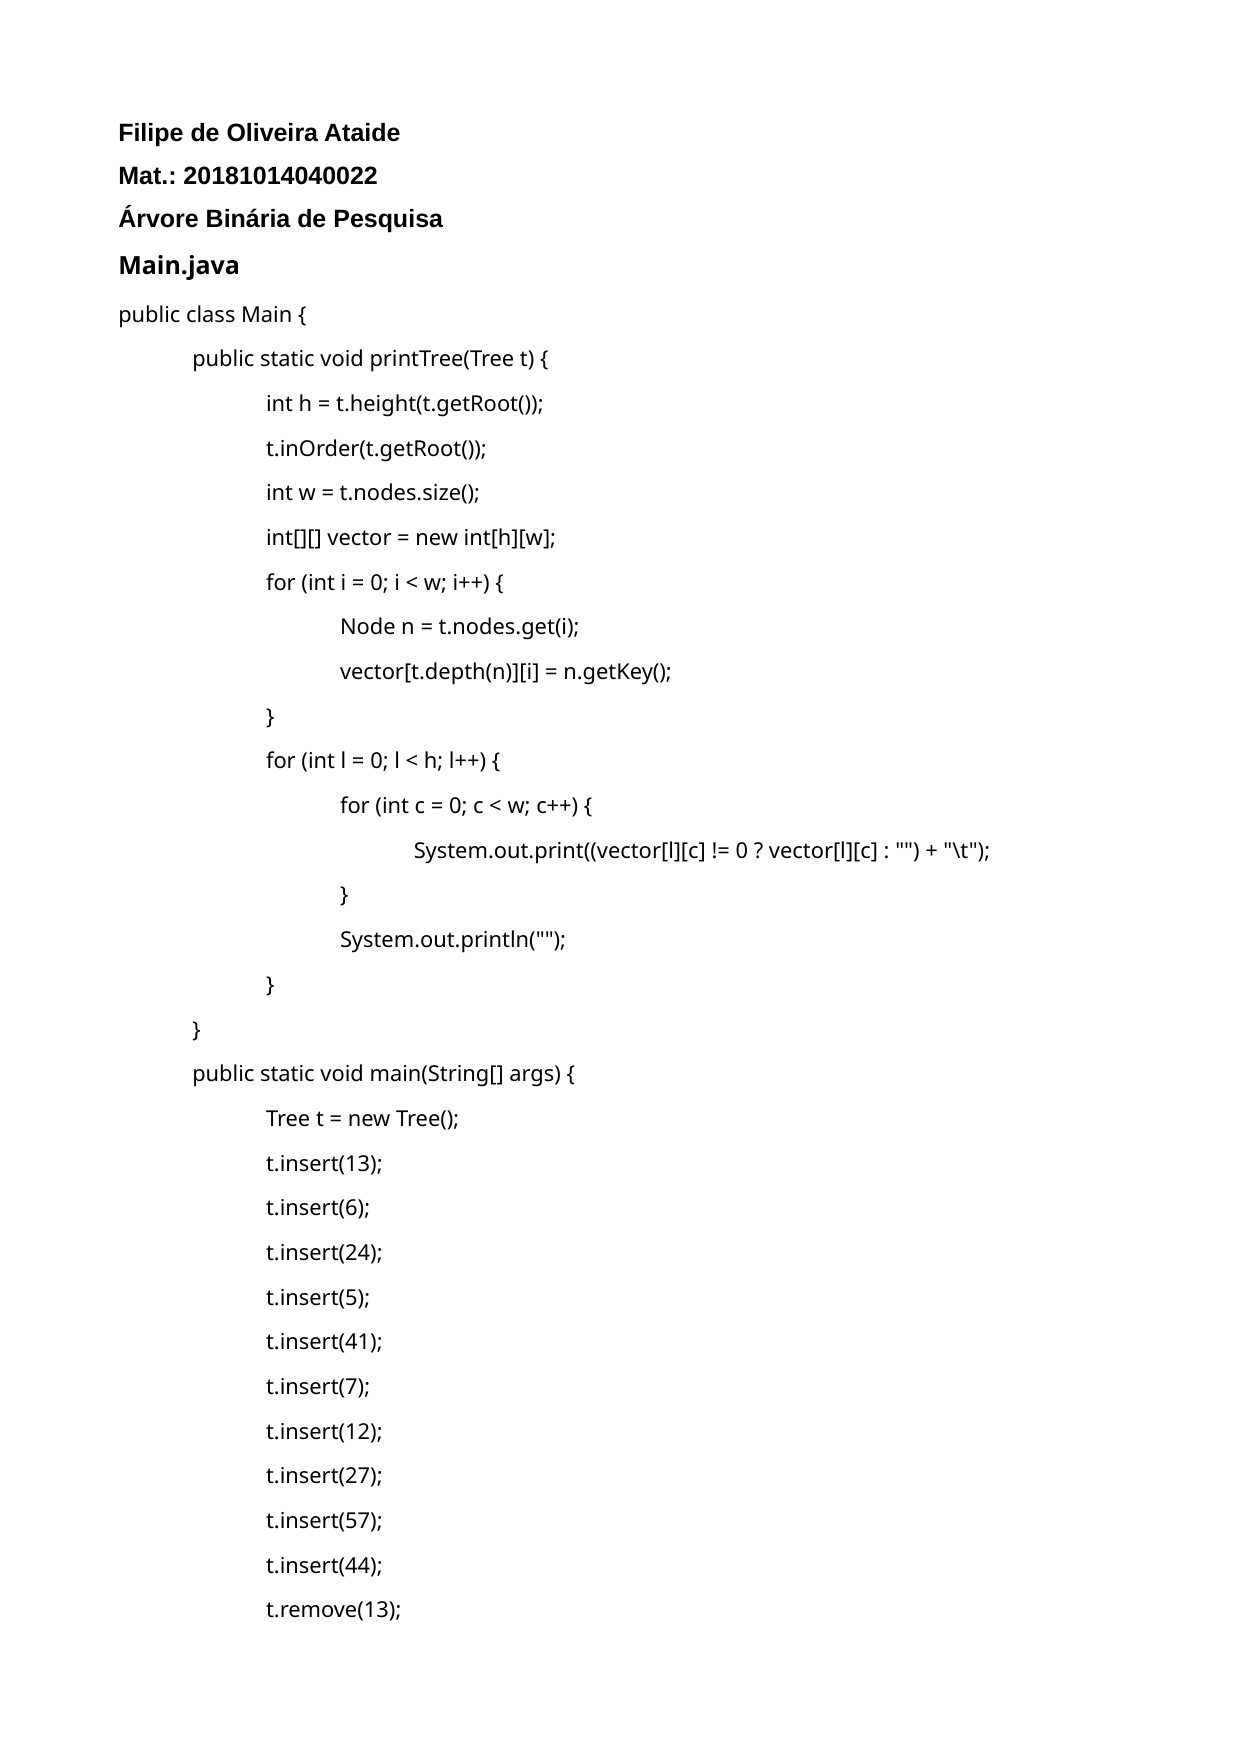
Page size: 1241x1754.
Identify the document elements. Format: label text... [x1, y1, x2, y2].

text t.insert(6); [118, 1192, 1122, 1222]
text System.out.print((vector[l][c] != 0 ? vector[l][c] : "") + "\t"); [118, 835, 1122, 864]
text Node n = t.nodes.get(i); [118, 611, 1122, 641]
text t.insert(57); [118, 1505, 1122, 1535]
text t.insert(41); [118, 1326, 1122, 1356]
text for (int i = 0; i < w; i++) { [118, 567, 1122, 596]
text t.insert(27); [118, 1460, 1122, 1490]
text t.insert(13); [118, 1148, 1122, 1177]
text Mat.: 20181014040022 [118, 161, 1122, 190]
text Filipe de Oliveira Ataide [118, 118, 1122, 147]
text t.insert(12); [118, 1416, 1122, 1446]
text for (int c = 0; c < w; c++) { [118, 790, 1122, 820]
text } [118, 879, 1122, 909]
text Tree t = new Tree(); [118, 1103, 1122, 1133]
text t.insert(5); [118, 1282, 1122, 1311]
text int w = t.nodes.size(); [118, 477, 1122, 507]
text } [118, 969, 1122, 999]
text t.remove(13); [118, 1594, 1122, 1624]
text int h = t.height(t.getRoot()); [118, 388, 1122, 418]
text System.out.println(""); [118, 924, 1122, 954]
text vector[t.depth(n)][i] = n.getKey(); [118, 656, 1122, 686]
text int[][] vector = new int[h][w]; [118, 522, 1122, 552]
text } [118, 1013, 1122, 1043]
text t.inOrder(t.getRoot()); [118, 433, 1122, 462]
text t.insert(7); [118, 1371, 1122, 1401]
text t.insert(44); [118, 1550, 1122, 1579]
text } [118, 701, 1122, 731]
text public static void main(String[] args) { [118, 1058, 1122, 1088]
text for (int l = 0; l < h; l++) { [118, 745, 1122, 775]
text Main.java [118, 247, 1122, 282]
text t.insert(24); [118, 1237, 1122, 1267]
text public static void printTree(Tree t) { [118, 343, 1122, 373]
text Árvore Binária de Pesquisa [118, 204, 1122, 233]
text public class Main { [118, 298, 1122, 328]
